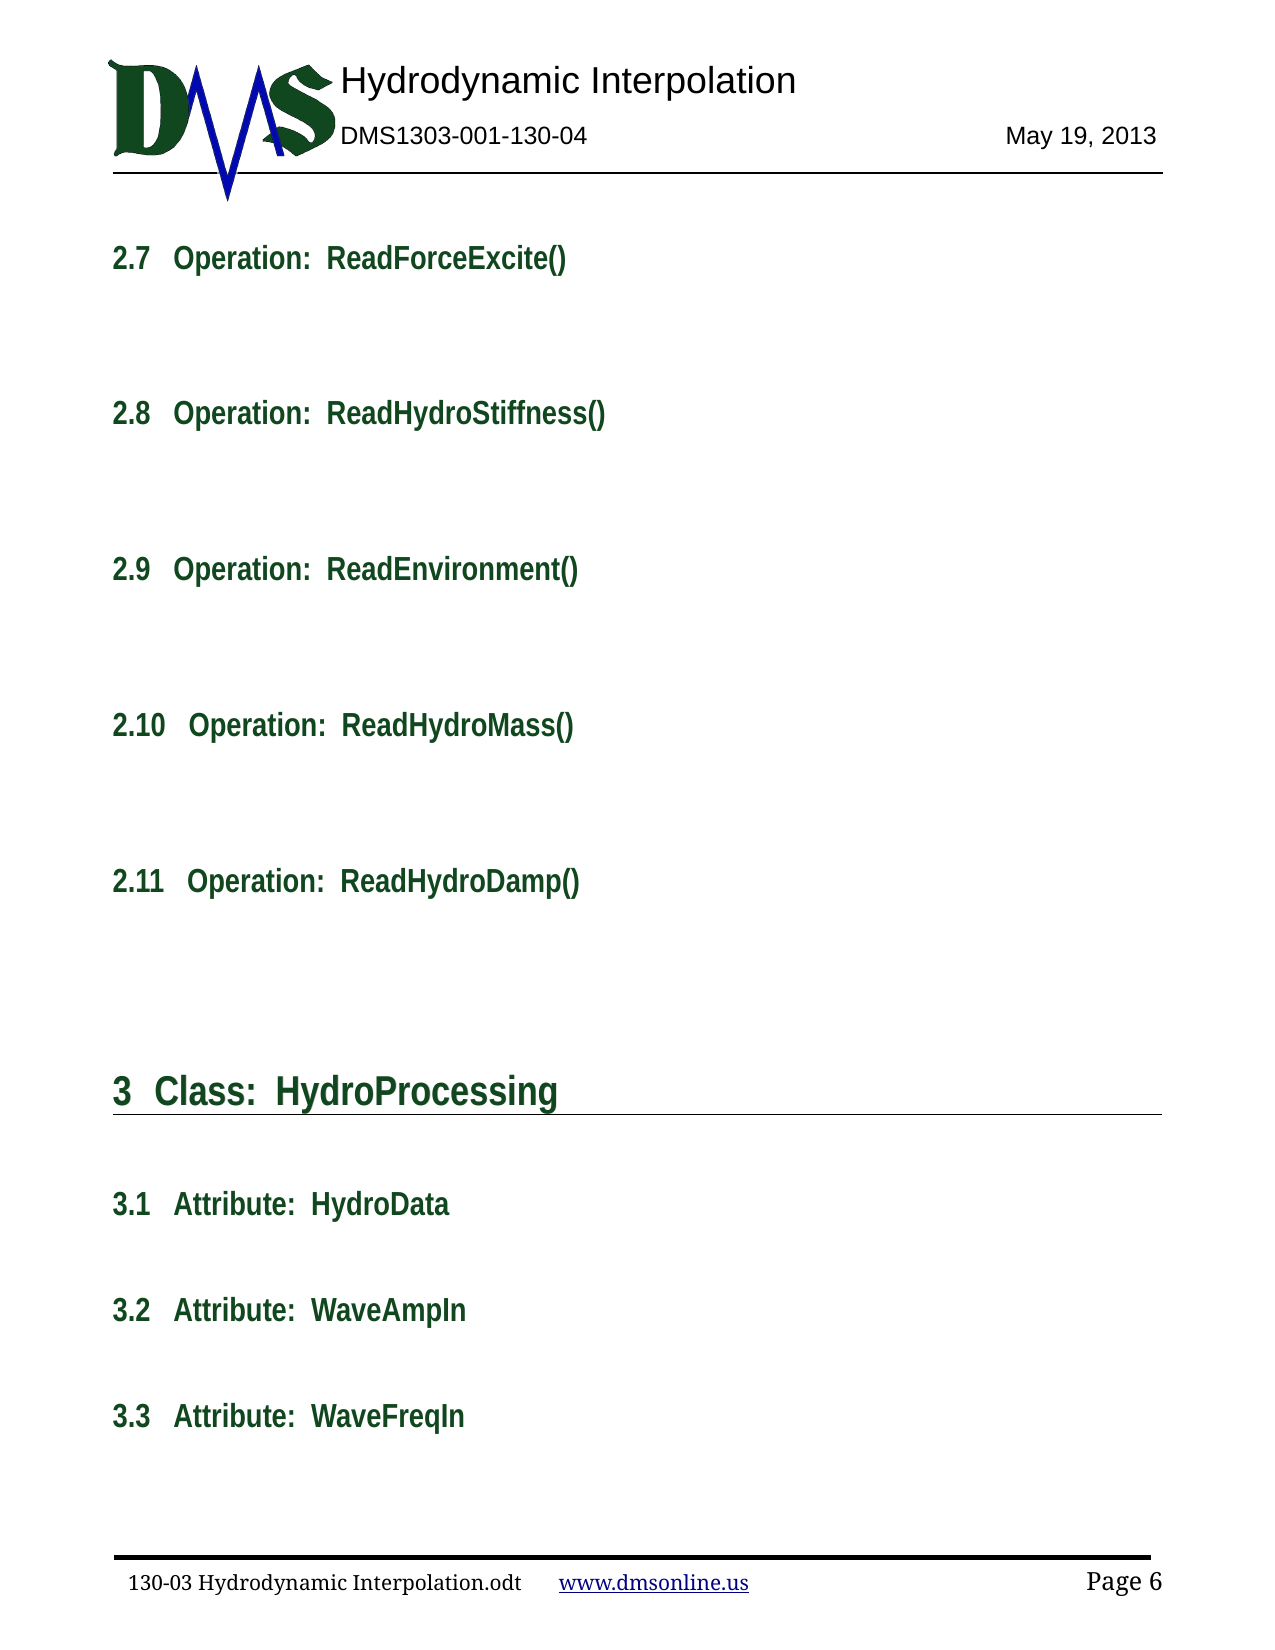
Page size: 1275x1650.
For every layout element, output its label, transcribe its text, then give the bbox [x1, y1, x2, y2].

subtitle Operation: readHydroMass() [112, 705, 1162, 743]
subtitle Class: hydroProcessing [112, 1066, 1162, 1115]
subtitle Operation: readForceExcite() [112, 238, 1162, 276]
picture [105, 56, 338, 204]
subtitle Operation: readHydroStiffness() [112, 394, 1162, 432]
subtitle Attribute: waveFreqIn [112, 1397, 1162, 1435]
subtitle Operation: readEnvironment() [112, 549, 1162, 588]
subtitle Attribute: waveAmpIn [112, 1290, 1162, 1328]
subtitle Operation: readHydroDamp() [112, 861, 1162, 899]
subtitle Attribute: hydroData [112, 1184, 1162, 1222]
